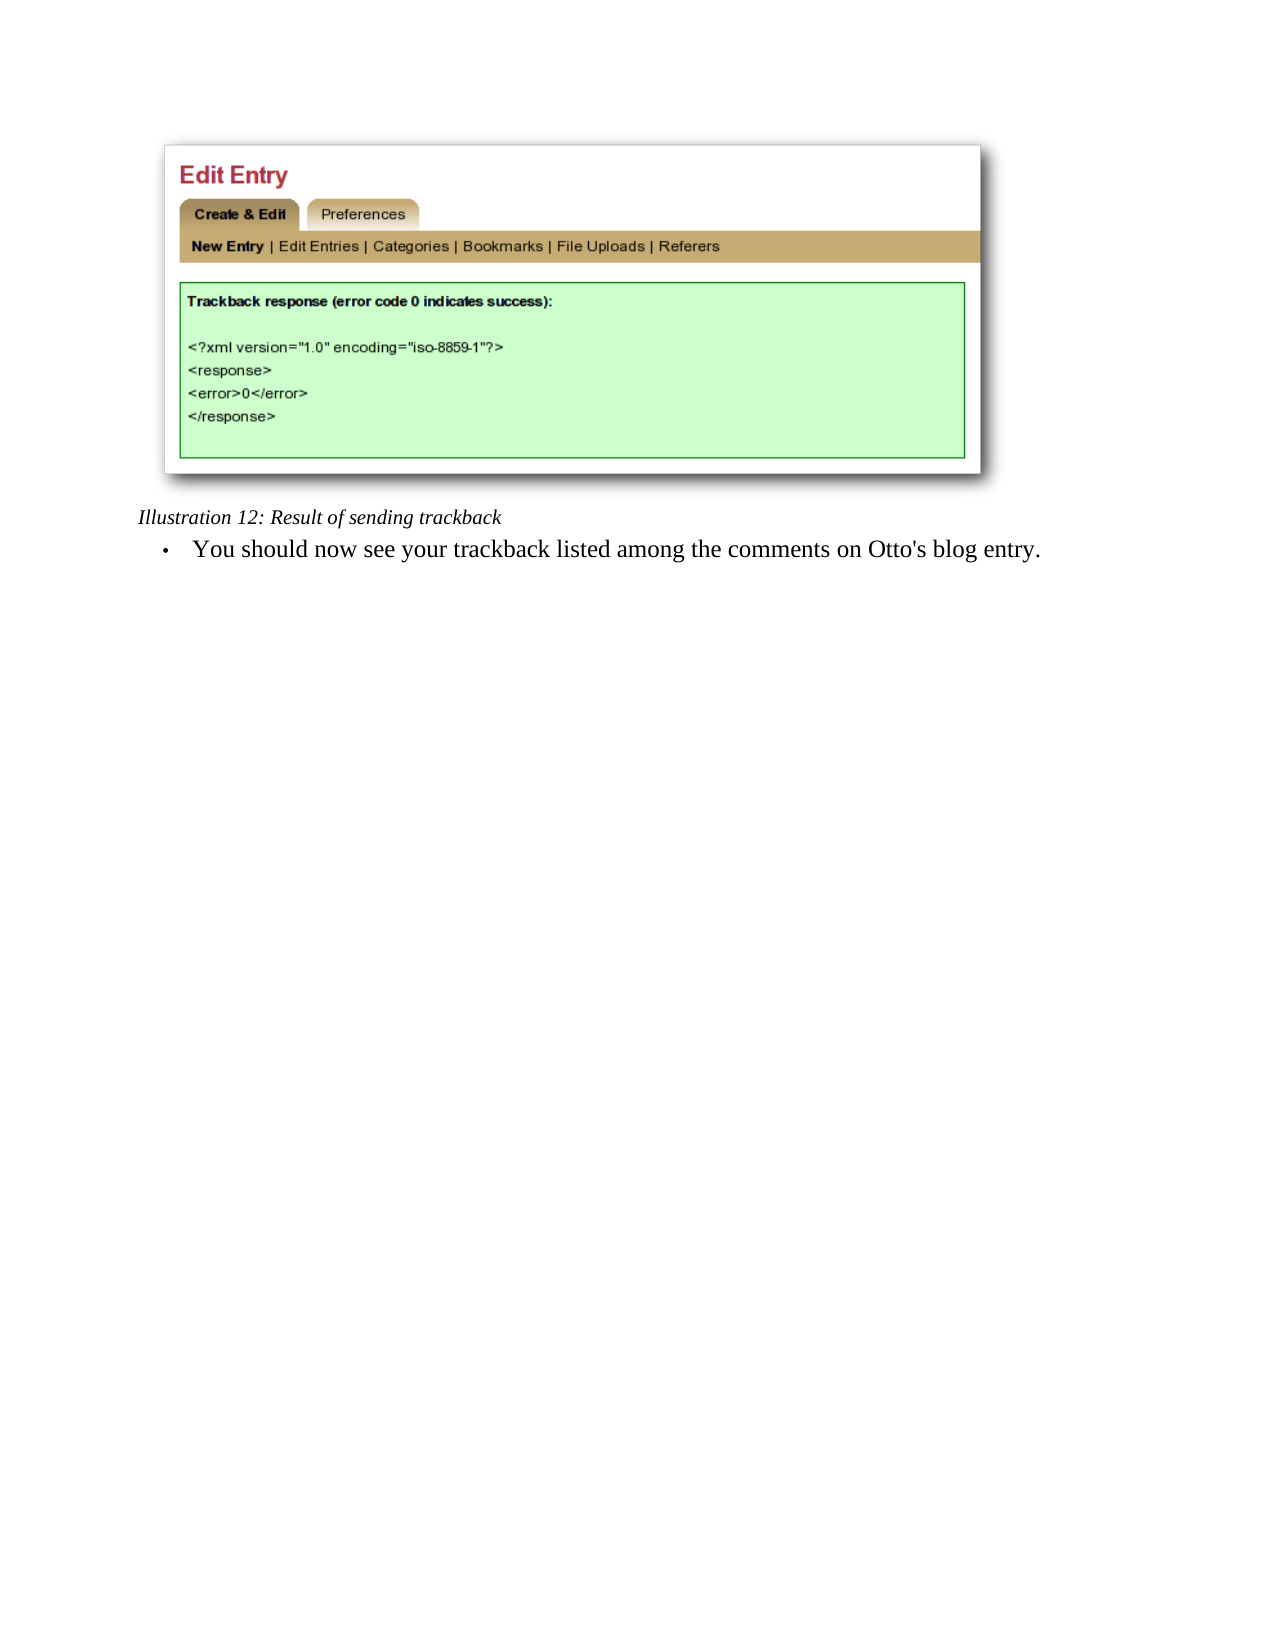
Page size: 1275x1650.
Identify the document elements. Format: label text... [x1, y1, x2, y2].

list You should now see your trackback listed among the comments on Otto's blog entry. [162, 118, 1157, 562]
picture [146, 126, 1013, 506]
text Illustration 12: Result of sending trackback [138, 131, 1090, 528]
